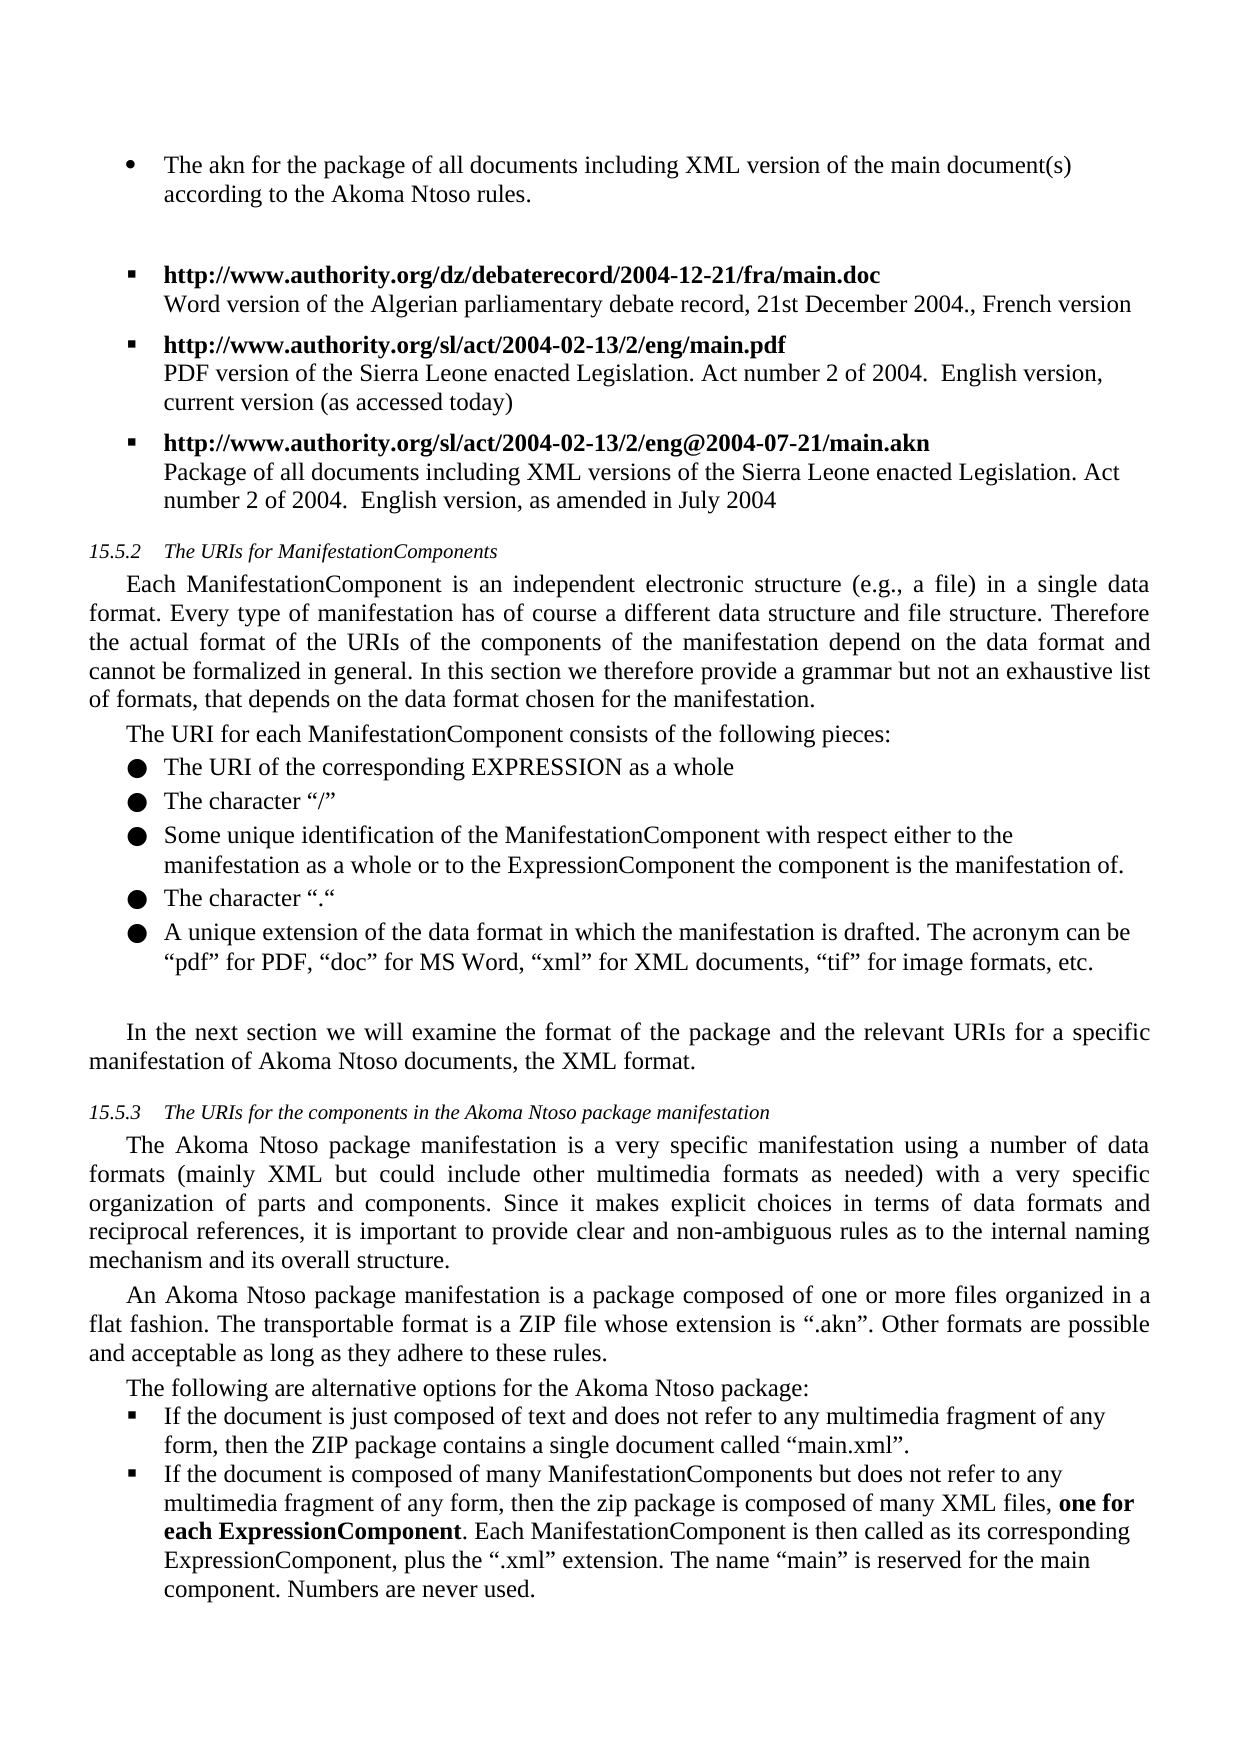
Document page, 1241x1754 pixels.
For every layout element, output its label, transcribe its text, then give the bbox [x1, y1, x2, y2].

text The URI for each ManifestationComponent consists of the following pieces: [89, 719, 1151, 748]
list The akn for the package of all documents including XML version of the main document(s) according to the Akoma Ntoso rules. [126, 150, 1151, 207]
text The Akoma Ntoso package manifestation is a very specific manifestation using a number of data formats (mainly XML but could include other multimedia formats as needed) with a very specific organization of parts and components. Since it makes explicit choices in terms of data formats and reciprocal references, it is important to provide clear and non-ambiguous rules as to the internal naming mechanism and its overall structure. [89, 1130, 1151, 1274]
text In the next section we will examine the format of the package and the relevant URIs for a specific manifestation of Akoma Ntoso documents, the XML format. [89, 1017, 1151, 1075]
list The character “/” [126, 782, 1151, 816]
list If the document is just composed of text and does not refer to any multimedia fragment of any form, then the ZIP package contains a single document called “main.xml”. [126, 1401, 1151, 1459]
subtitle The URIs for ManifestationComponents [89, 539, 1151, 563]
list The URI of the corresponding EXPRESSION as a whole [126, 748, 1151, 782]
list A unique extension of the data format in which the manifestation is drafted. The acronym can be “pdf” for PDF, “doc” for MS Word, “xml” for XML documents, “tif” for image formats, etc. [126, 913, 1151, 976]
text Each ManifestationComponent is an independent electronic structure (e.g., a file) in a single data format. Every type of manifestation has of course a different data structure and file structure. Therefore the actual format of the URIs of the components of the manifestation depend on the data format and cannot be formalized in general. In this section we therefore provide a grammar but not an exhaustive list of formats, that depends on the data format chosen for the manifestation. [89, 569, 1151, 713]
list The character “.“ [126, 879, 1151, 913]
list http://www.authority.org/sl/act/2004-02-13/2/eng@2004-07-21/main.akn Package of all documents including XML versions of the Sierra Leone enacted Legislation. Act number 2 of 2004. English version, as amended in July 2004 [126, 428, 1151, 514]
list http://www.authority.org/sl/act/2004-02-13/2/eng/main.pdf PDF version of the Sierra Leone enacted Legislation. Act number 2 of 2004. English version, current version (as accessed today) [126, 330, 1151, 416]
subtitle The URIs for the components in the Akoma Ntoso package manifestation [89, 1100, 1151, 1124]
list If the document is composed of many ManifestationComponents but does not refer to any multimedia fragment of any form, then the zip package is composed of many XML files, one for each ExpressionComponent. Each ManifestationComponent is then called as its corresponding ExpressionComponent, plus the “.xml” extension. The name “main” is reserved for the main component. Numbers are never used. [126, 1459, 1151, 1603]
list Some unique identification of the ManifestationComponent with respect either to the manifestation as a whole or to the ExpressionComponent the component is the manifestation of. [126, 816, 1151, 879]
list http://www.authority.org/dz/debaterecord/2004-12-21/fra/main.doc Word version of the Algerian parliamentary debate record, 21st December 2004., French version [126, 260, 1151, 318]
text The following are alternative options for the Akoma Ntoso package: [89, 1373, 1151, 1401]
text An Akoma Ntoso package manifestation is a package composed of one or more files organized in a flat fashion. The transportable format is a ZIP file whose extension is “.akn”. Other formats are possible and acceptable as long as they adhere to these rules. [89, 1280, 1151, 1366]
